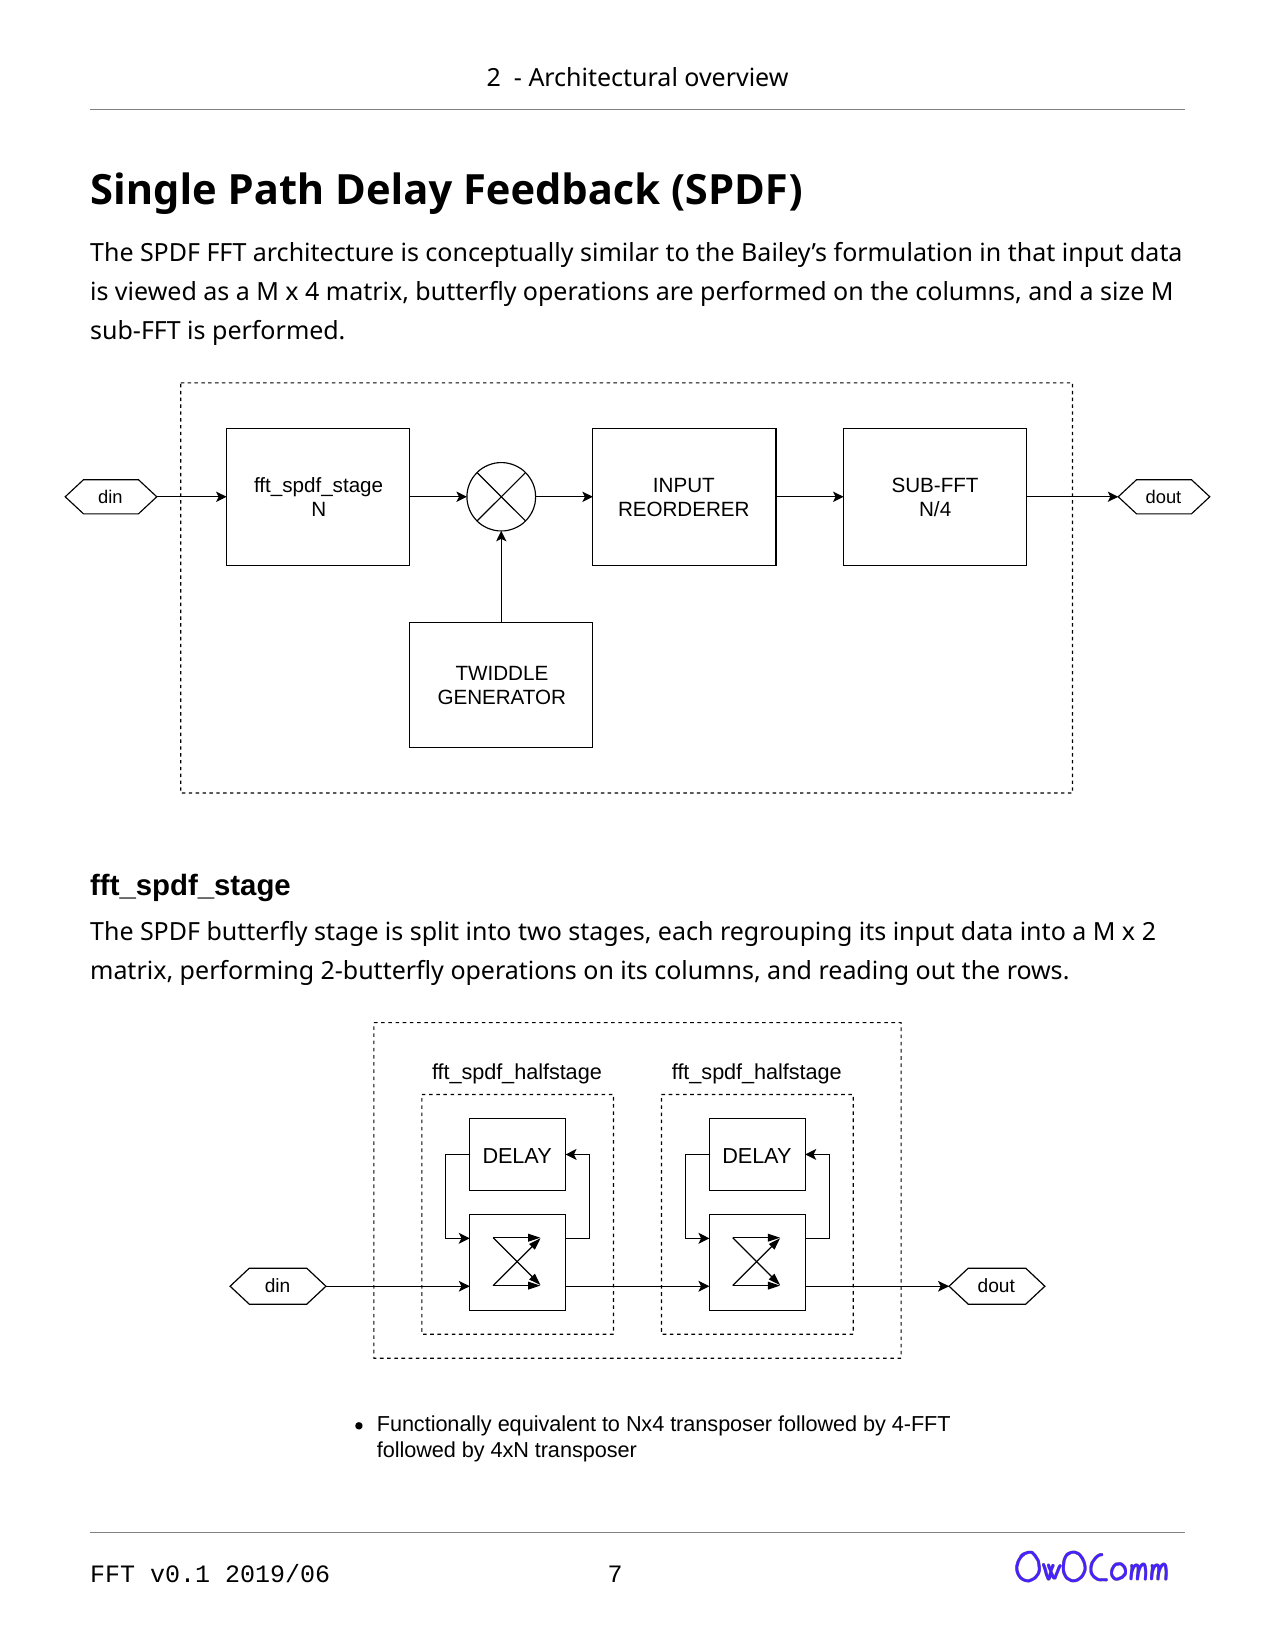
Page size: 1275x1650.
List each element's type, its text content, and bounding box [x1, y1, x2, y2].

picture [1005, 1544, 1178, 1589]
text The SPDF FFT architecture is conceptually similar to the Bailey’s formulation in that input data is viewed as a M x 4 matrix, butterfly operations are performed on the columns, and a size M sub-FFT is performed. [90, 234, 1185, 347]
text The SPDF butterfly stage is split into two stages, each regrouping its input data into a M x 2 matrix, performing 2-butterfly operations on its columns, and reading out the rows. [90, 914, 1185, 987]
subtitle Single Path Delay Feedback (SPDF) [90, 160, 1185, 217]
subtitle fft_spdf_stage [90, 868, 1185, 901]
